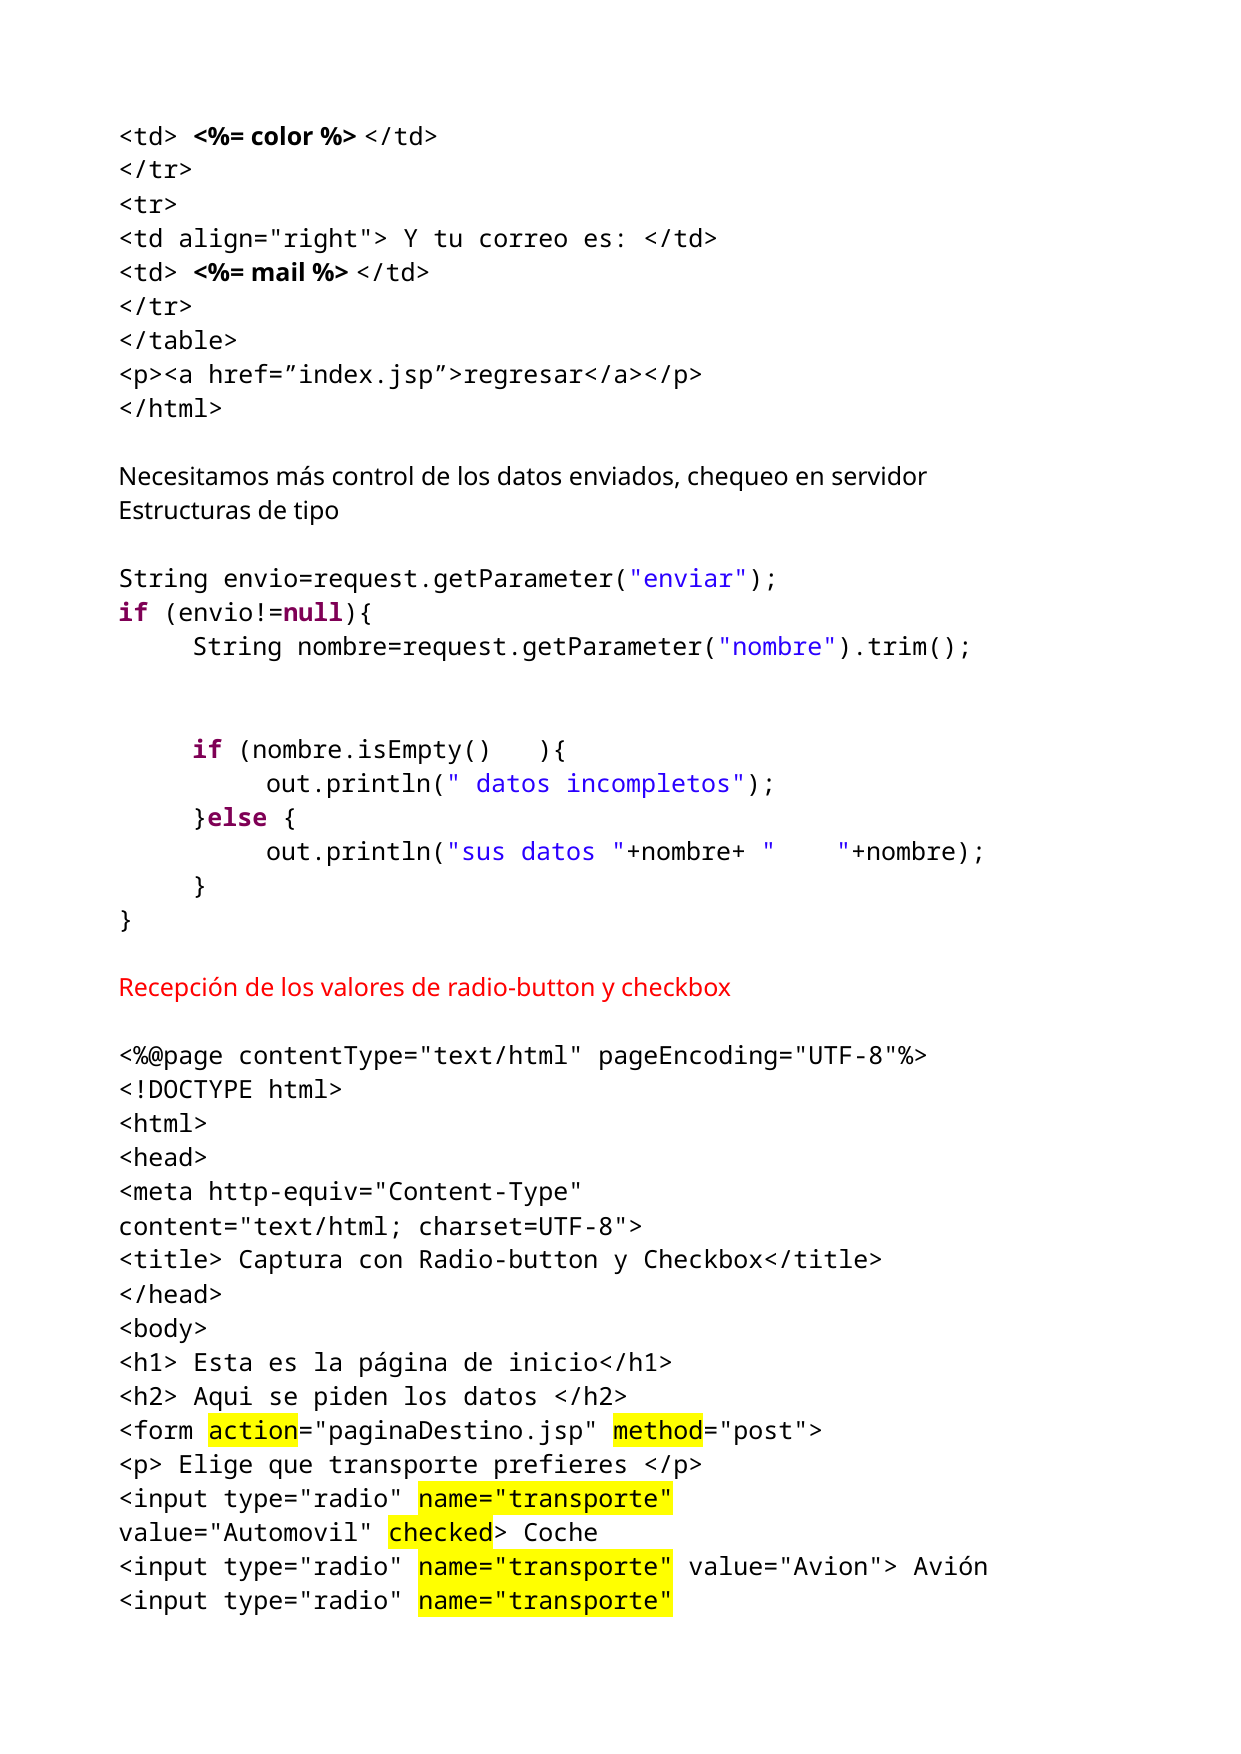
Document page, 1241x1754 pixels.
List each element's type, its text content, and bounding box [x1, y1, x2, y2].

text <form action="paginaDestino.jsp" method="post"> [118, 1412, 1122, 1447]
text </head> [118, 1276, 1122, 1310]
text </html> [118, 391, 1122, 425]
text <tr> [118, 186, 1122, 220]
text <p> Elige que transporte prefieres </p> [118, 1447, 1122, 1481]
text } [118, 867, 1122, 902]
text <h2> Aqui se piden los datos </h2> [118, 1378, 1122, 1412]
text } [118, 902, 1122, 936]
text out.println(" datos incompletos"); [118, 765, 1122, 799]
text }else { [118, 799, 1122, 833]
text if (envio!=null){ [118, 595, 1122, 629]
text <p><a href=”index.jsp”>regresar</a></p> [118, 357, 1122, 391]
text <%@page contentType="text/html" pageEncoding="UTF-8"%> [118, 1038, 1122, 1072]
text Recepción de los valores de radio-button y checkbox [118, 970, 1122, 1004]
text <!DOCTYPE html> [118, 1072, 1122, 1106]
text <h1> Esta es la página de inicio</h1> [118, 1344, 1122, 1378]
text <td> <%= color %> </td> [118, 118, 1122, 152]
text <input type="radio" name="transporte" [118, 1583, 1122, 1617]
text <td align="right"> Y tu correo es: </td> [118, 220, 1122, 254]
text <input type="radio" name="transporte" value="Avion"> Avión [118, 1549, 1122, 1583]
text </tr> [118, 288, 1122, 322]
text Necesitamos más control de los datos enviados, chequeo en servidor [118, 459, 1122, 493]
text content="text/html; charset=UTF-8"> [118, 1208, 1122, 1242]
text Estructuras de tipo [118, 493, 1122, 527]
text <td> <%= mail %> </td> [118, 254, 1122, 288]
text <html> [118, 1106, 1122, 1140]
text <input type="radio" name="transporte" [118, 1481, 1122, 1515]
text </tr> [118, 152, 1122, 186]
text out.println("sus datos "+nombre+ " "+nombre); [118, 833, 1122, 867]
text <head> [118, 1140, 1122, 1174]
text </table> [118, 322, 1122, 357]
text value="Automovil" checked> Coche [118, 1515, 1122, 1549]
text <meta http-equiv="Content-Type" [118, 1174, 1122, 1208]
text <body> [118, 1310, 1122, 1344]
text if (nombre.isEmpty() ){ [118, 731, 1122, 765]
text <title> Captura con Radio-button y Checkbox</title> [118, 1242, 1122, 1276]
text String envio=request.getParameter("enviar"); [118, 561, 1122, 595]
text String nombre=request.getParameter("nombre").trim(); [118, 629, 1122, 663]
